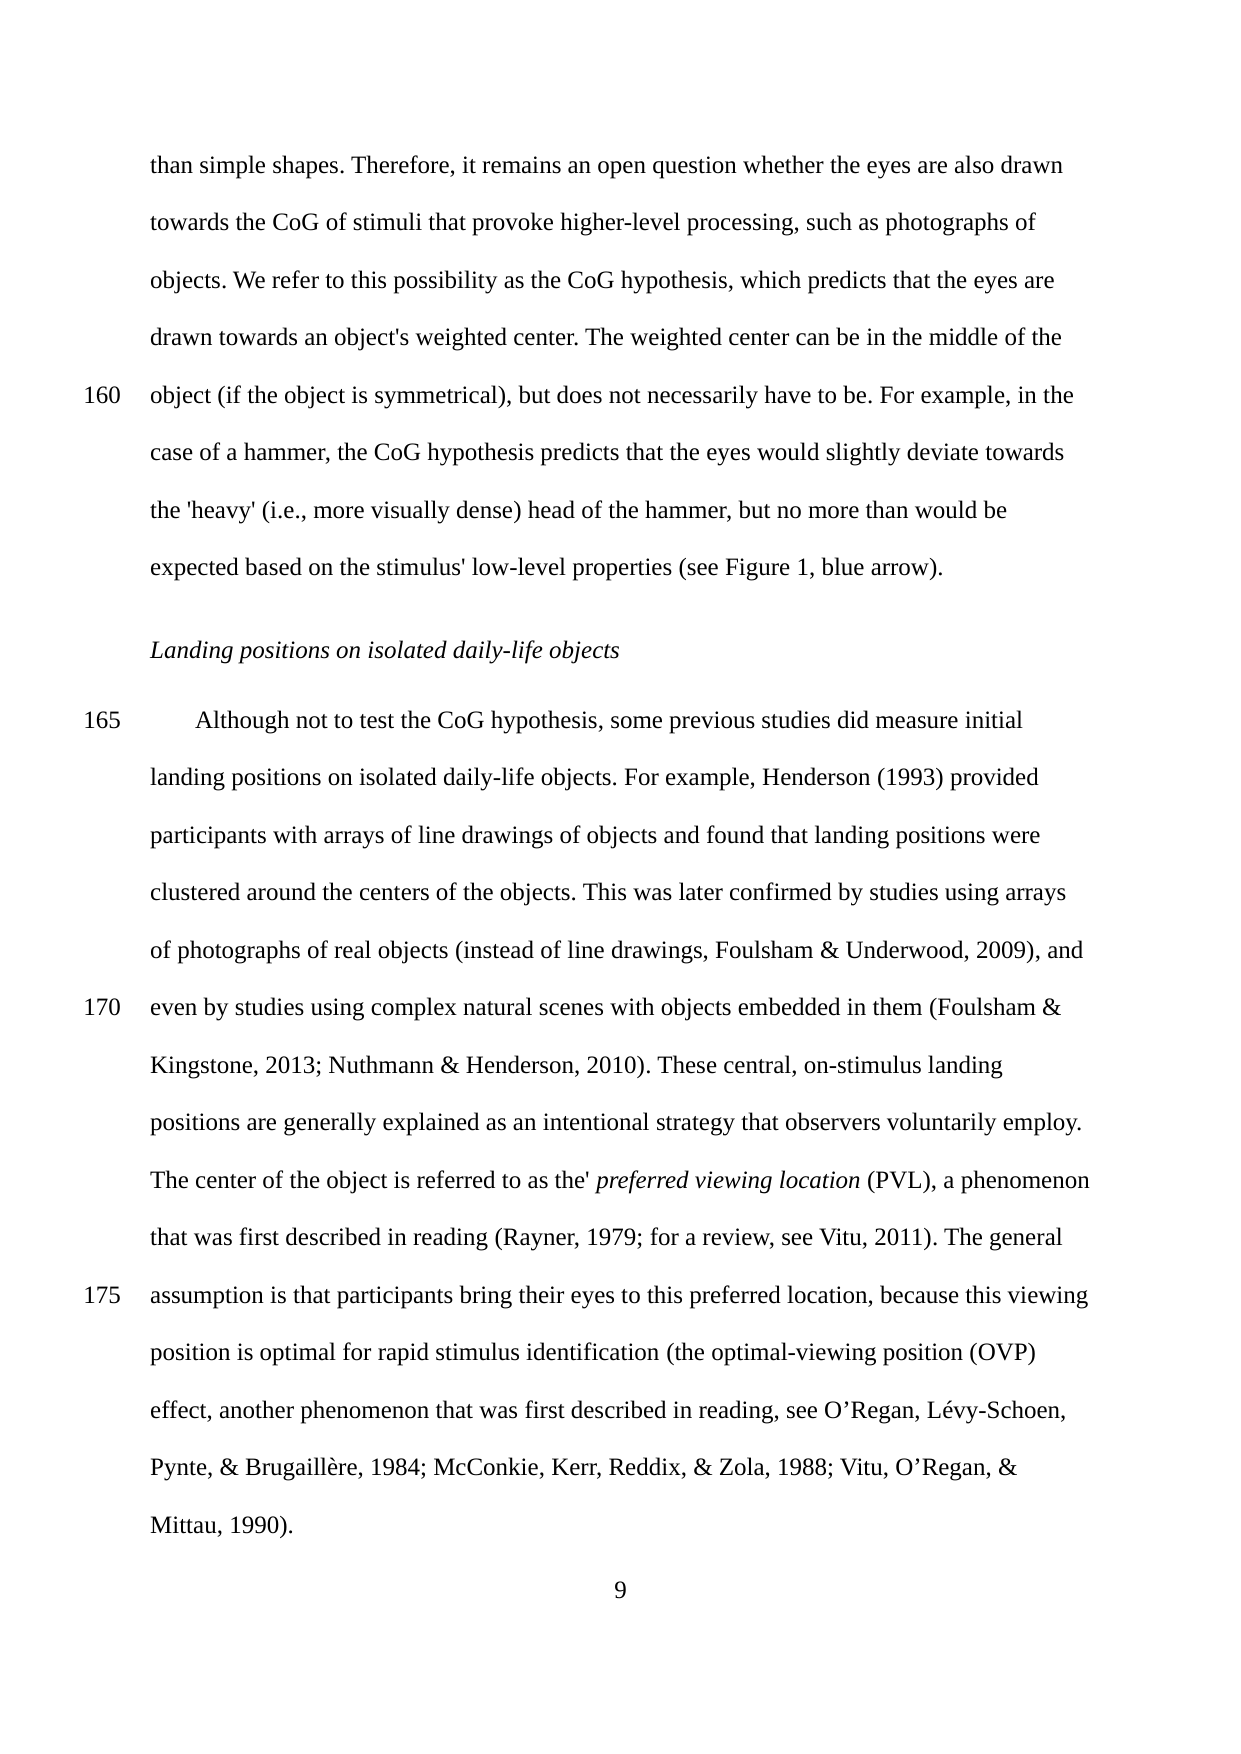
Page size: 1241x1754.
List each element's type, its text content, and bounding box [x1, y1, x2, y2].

text Although not to test the CoG hypothesis, some previous studies did measure initial landing positions on isolated daily-life objects. For example, Henderson (1993) provided participants with arrays of line drawings of objects and found that landing positions were clustered around the centers of the objects. This was later confirmed by studies using arrays of photographs of real objects (instead of line drawings, Foulsham & Underwood, 2009), and even by studies using complex natural scenes with objects embedded in them (Foulsham & Kingstone, 2013; Nuthmann & Henderson, 2010). These central, on-stimulus landing positions are generally explained as an intentional strategy that observers voluntarily employ. The center of the object is referred to as the' preferred viewing location (PVL), a phenomenon that was first described in reading (Rayner, 1979; for a review, see Vitu, 2011). The general assumption is that participants bring their eyes to this preferred location, because this viewing position is optimal for rapid stimulus identification (the optimal-viewing position (OVP) effect, another phenomenon that was first described in reading, see O’Regan, Lévy-Schoen, Pynte, & Brugaillère, 1984; McConkie, Kerr, Reddix, & Zola, 1988; Vitu, O’Regan, & Mittau, 1990). [150, 705, 1091, 1539]
subtitle Landing positions on isolated daily-life objects [150, 635, 1091, 664]
text than simple shapes. Therefore, it remains an open question whether the eyes are also drawn towards the CoG of stimuli that provoke higher-level processing, such as photographs of objects. We refer to this possibility as the CoG hypothesis, which predicts that the eyes are drawn towards an object's weighted center. The weighted center can be in the middle of the object (if the object is symmetrical), but does not necessarily have to be. For example, in the case of a hammer, the CoG hypothesis predicts that the eyes would slightly deviate towards the 'heavy' (i.e., more visually dense) head of the hammer, but no more than would be expected based on the stimulus' low-level properties (see Figure 1, blue arrow). [150, 150, 1091, 581]
